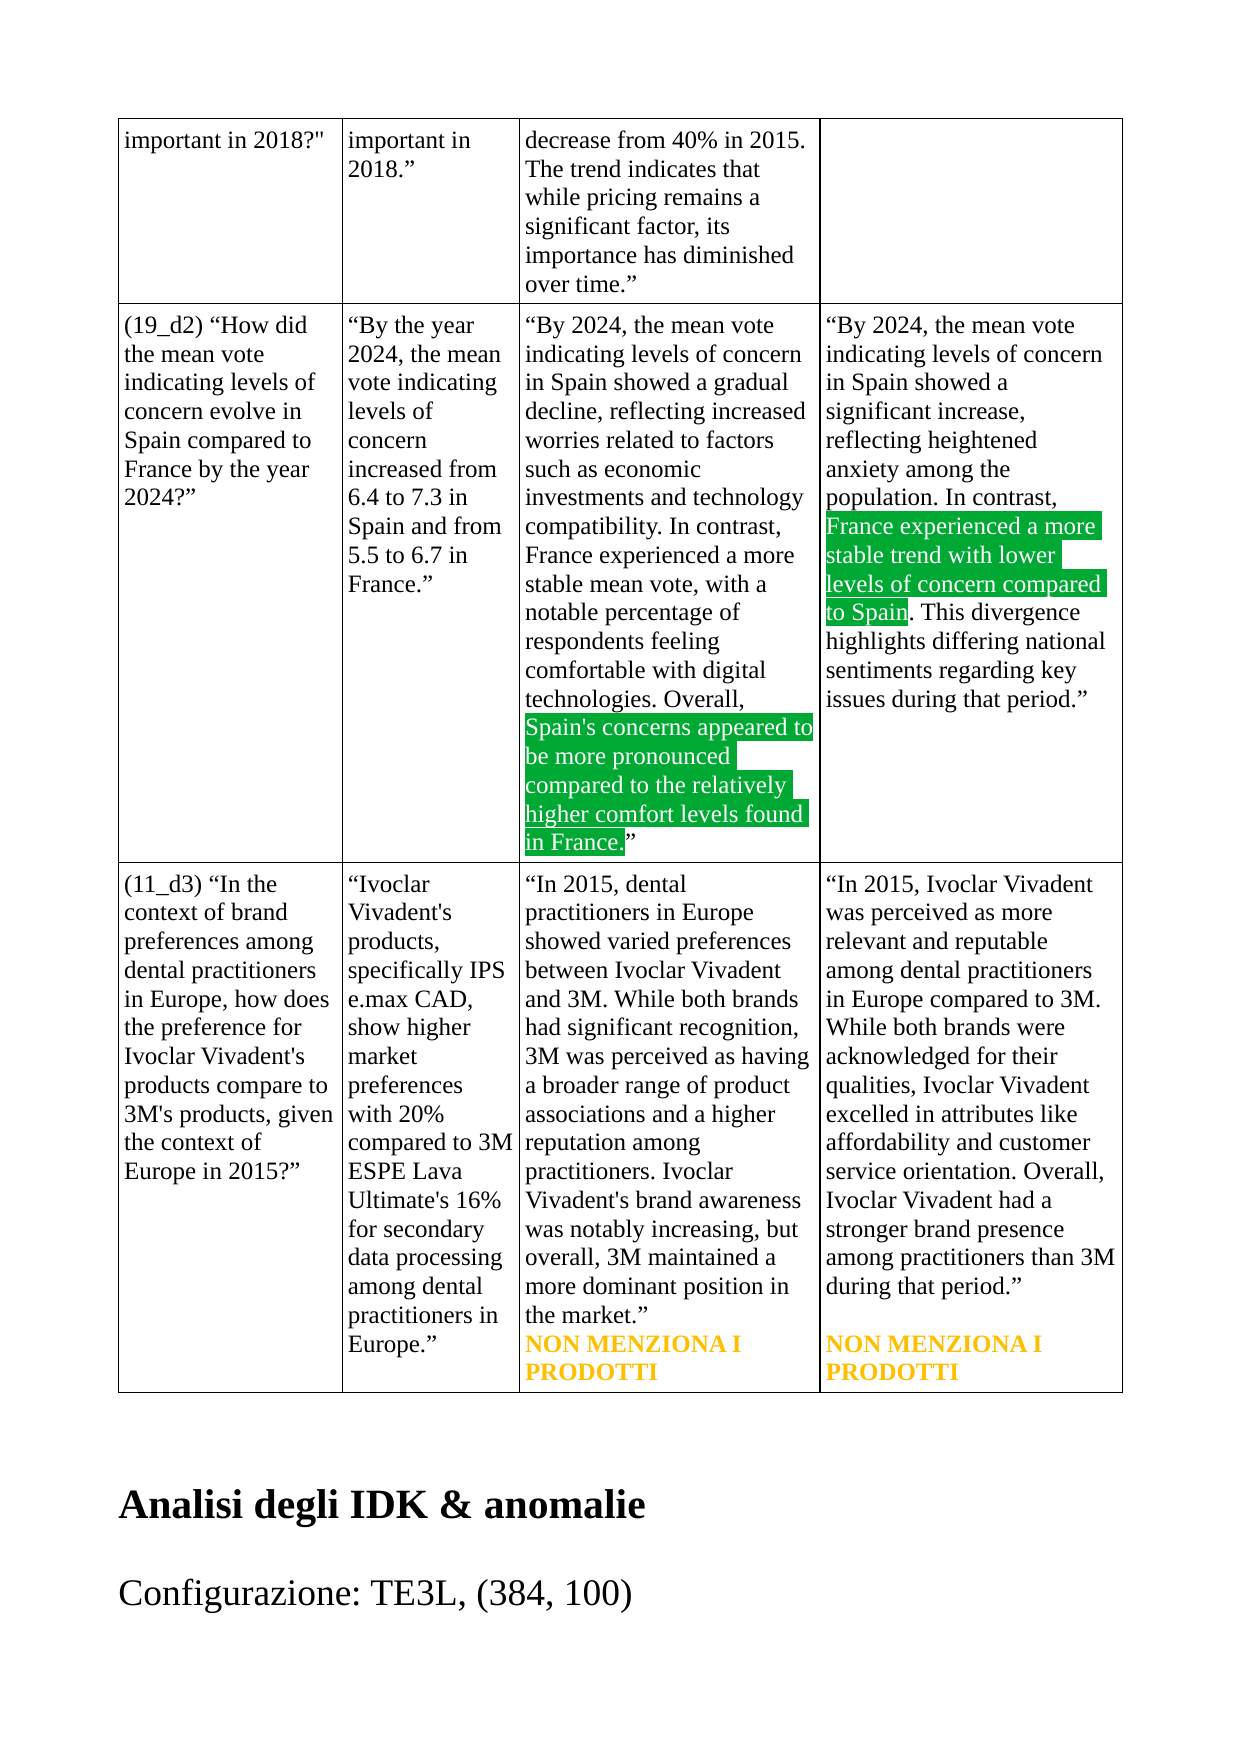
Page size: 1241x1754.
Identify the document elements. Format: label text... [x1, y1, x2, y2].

table_cell “Ivoclar Vivadent's products, specifically IPS e.max CAD, show higher market preferences with 20% compared to 3M ESPE Lava Ultimate's 16% for secondary data processing among dental practitioners in Europe.” [343, 863, 519, 1392]
text Analisi degli IDK & anomalie [118, 1479, 1122, 1527]
table_cell “By 2024, the mean vote indicating levels of concern in Spain showed a gradual decline, reflecting increased worries related to factors such as economic investments and technology compatibility. In contrast, France experienced a more stable mean vote, with a notable percentage of respondents feeling comfortable with digital technologies. Overall, Spain's concerns appeared to be more pronounced compared to the relatively higher comfort levels found in France.” [520, 304, 819, 862]
table_cell decrease from 40% in 2015. The trend indicates that while pricing remains a significant factor, its importance has diminished over time.” [520, 119, 819, 303]
table_cell “By the year 2024, the mean vote indicating levels of concern increased from 6.4 to 7.3 in Spain and from 5.5 to 6.7 in France.” [343, 304, 519, 862]
text Configurazione: TE3L, (384, 100) [118, 1570, 1122, 1613]
table_cell “By 2024, the mean vote indicating levels of concern in Spain showed a significant increase, reflecting heightened anxiety among the population. In contrast, France experienced a more stable trend with lower levels of concern compared to Spain. This divergence highlights differing national sentiments regarding key issues during that period.” [821, 304, 1122, 862]
table_cell [821, 119, 1122, 303]
table_cell (19_d2) “How did the mean vote indicating levels of concern evolve in Spain compared to France by the year 2024?” [119, 304, 342, 862]
table_cell “In 2015, dental practitioners in Europe showed varied preferences between Ivoclar Vivadent and 3M. While both brands had significant recognition, 3M was perceived as having a broader range of product associations and a higher reputation among practitioners. Ivoclar Vivadent's brand awareness was notably increasing, but overall, 3M maintained a more dominant position in the market.” NON MENZIONA I PRODOTTI [520, 863, 819, 1392]
table_cell important in 2018?" [119, 119, 342, 303]
table_cell important in 2018.” [343, 119, 519, 303]
table_cell “In 2015, Ivoclar Vivadent was perceived as more relevant and reputable among dental practitioners in Europe compared to 3M. While both brands were acknowledged for their qualities, Ivoclar Vivadent excelled in attributes like affordability and customer service orientation. Overall, Ivoclar Vivadent had a stronger brand presence among practitioners than 3M during that period.” NON MENZIONA I PRODOTTI [821, 863, 1122, 1392]
table_cell (11_d3) “In the context of brand preferences among dental practitioners in Europe, how does the preference for Ivoclar Vivadent's products compare to 3M's products, given the context of Europe in 2015?” [119, 863, 342, 1392]
